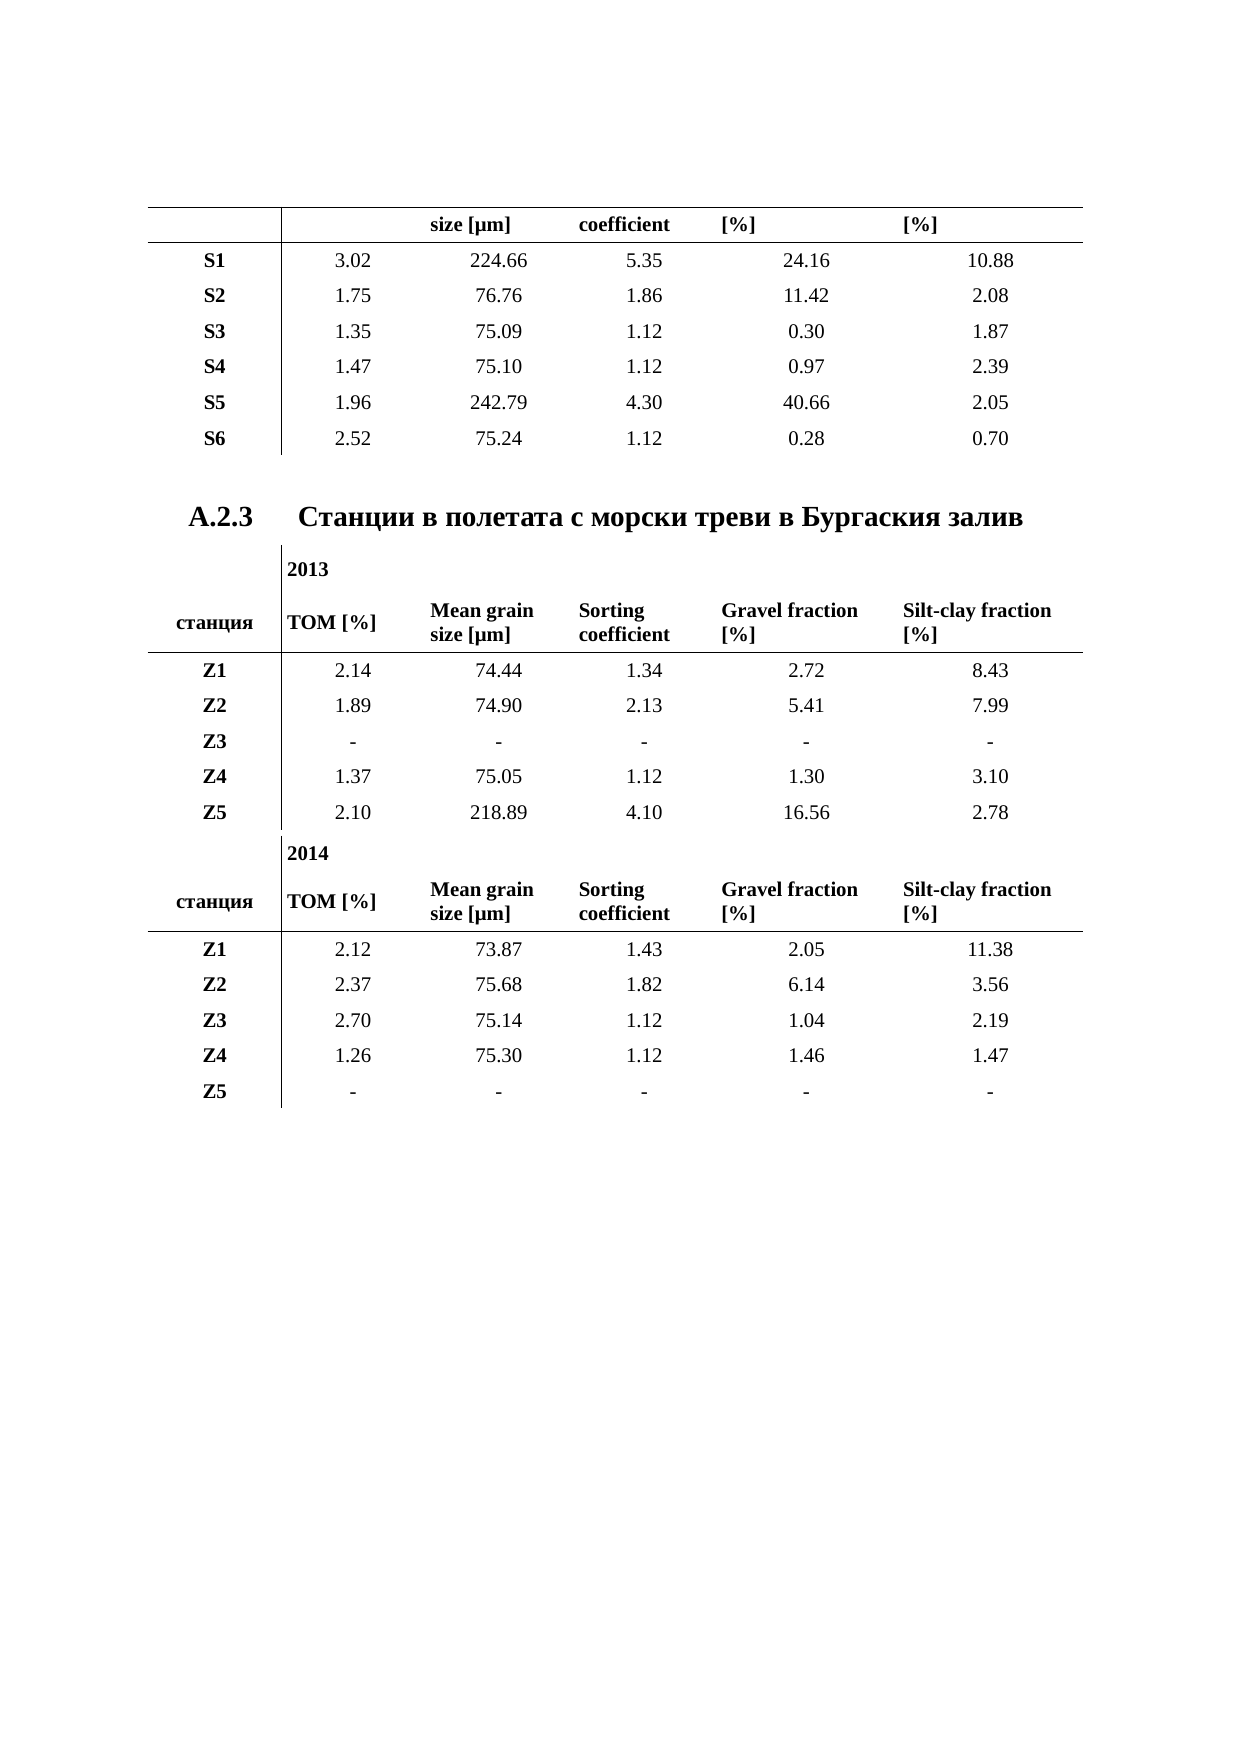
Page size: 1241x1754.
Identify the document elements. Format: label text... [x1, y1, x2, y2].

table_cell 224.66 [425, 243, 573, 278]
table_cell 3.02 [282, 243, 424, 278]
table_cell 2.37 [282, 966, 424, 1002]
table_cell Gravel fraction [%] [715, 871, 897, 931]
table_cell 2.78 [897, 794, 1083, 829]
table_cell 75.30 [425, 1037, 573, 1073]
table_cell 75.68 [425, 966, 573, 1002]
table_cell 8.43 [897, 653, 1083, 687]
table_cell 1.86 [573, 278, 715, 313]
table_cell [281, 830, 424, 836]
table_cell [148, 830, 281, 836]
table_cell 2.08 [897, 278, 1083, 313]
table_cell 0.28 [715, 420, 897, 455]
table_cell 1.12 [573, 349, 715, 384]
table_cell [425, 830, 573, 836]
table_cell Mean grain size [μm] [425, 592, 573, 652]
table_cell - [425, 1073, 573, 1108]
table_cell 74.44 [425, 653, 573, 687]
table_cell [282, 208, 424, 242]
table_header 2013 [282, 545, 1083, 592]
table_cell 11.42 [715, 278, 897, 313]
table_cell 1.82 [573, 966, 715, 1002]
table_cell станция [148, 592, 281, 652]
table_cell Z4 [148, 1037, 281, 1073]
table_cell S1 [148, 243, 281, 278]
table_cell S4 [148, 349, 281, 384]
table_cell 5.35 [573, 243, 715, 278]
table_cell 2.72 [715, 653, 897, 687]
table_cell S3 [148, 313, 281, 349]
table_cell Z4 [148, 759, 281, 794]
table_cell Sorting coefficient [573, 871, 715, 931]
table_cell 2.39 [897, 349, 1083, 384]
table_cell 1.12 [573, 420, 715, 455]
table_cell 2.52 [282, 420, 424, 455]
table_cell TOM [%] [282, 871, 424, 931]
table_cell 1.43 [573, 932, 715, 966]
table_cell 1.89 [282, 688, 424, 723]
table_cell 4.30 [573, 384, 715, 420]
table_cell 1.47 [897, 1037, 1083, 1073]
table_cell - [715, 1073, 897, 1108]
table_cell 1.47 [282, 349, 424, 384]
table_cell [%] [897, 208, 1083, 242]
table_cell [897, 830, 1083, 836]
table_cell 6.14 [715, 966, 897, 1002]
table_cell size [μm] [425, 208, 573, 242]
table_cell 74.90 [425, 688, 573, 723]
table_cell 5.41 [715, 688, 897, 723]
table_cell Sorting coefficient [573, 592, 715, 652]
table_cell 2.05 [897, 384, 1083, 420]
table_cell Z2 [148, 966, 281, 1002]
table_cell 1.04 [715, 1002, 897, 1037]
table_cell 1.12 [573, 1037, 715, 1073]
table_cell 76.76 [425, 278, 573, 313]
table_cell 1.46 [715, 1037, 897, 1073]
table_cell - [715, 723, 897, 758]
table_cell - [282, 723, 424, 758]
table_cell - [425, 723, 573, 758]
table_cell 0.30 [715, 313, 897, 349]
table_cell 40.66 [715, 384, 897, 420]
table_cell Z5 [148, 794, 281, 829]
table_cell станция [148, 871, 281, 931]
table_cell 73.87 [425, 932, 573, 966]
table_cell 1.96 [282, 384, 424, 420]
table_cell Z1 [148, 653, 281, 687]
table_cell 2.10 [282, 794, 424, 829]
table_cell 1.35 [282, 313, 424, 349]
table_cell 1.87 [897, 313, 1083, 349]
table_cell 0.70 [897, 420, 1083, 455]
table_cell coefficient [573, 208, 715, 242]
table_cell 218.89 [425, 794, 573, 829]
table_cell Z1 [148, 932, 281, 966]
table_cell Z2 [148, 688, 281, 723]
table_cell 75.09 [425, 313, 573, 349]
table_cell 2.70 [282, 1002, 424, 1037]
table_cell Gravel fraction [%] [715, 592, 897, 652]
table_cell 75.05 [425, 759, 573, 794]
table_cell 11.38 [897, 932, 1083, 966]
table_cell [%] [715, 208, 897, 242]
table_cell 1.34 [573, 653, 715, 687]
table_cell Z5 [148, 1073, 281, 1108]
table_cell 7.99 [897, 688, 1083, 723]
table_cell [573, 830, 715, 836]
table_cell Silt-clay fraction [%] [897, 592, 1083, 652]
table_cell 24.16 [715, 243, 897, 278]
table_cell 75.24 [425, 420, 573, 455]
table_cell 2.14 [282, 653, 424, 687]
table_cell 1.12 [573, 1002, 715, 1037]
table_cell 1.75 [282, 278, 424, 313]
table_header [148, 545, 281, 592]
table_cell - [897, 723, 1083, 758]
table_cell S6 [148, 420, 281, 455]
table_cell [148, 836, 281, 871]
table_cell - [282, 1073, 424, 1108]
table_cell 0.97 [715, 349, 897, 384]
table_cell Silt-clay fraction [%] [897, 871, 1083, 931]
table_cell 75.10 [425, 349, 573, 384]
table_cell 1.12 [573, 759, 715, 794]
table_cell 1.12 [573, 313, 715, 349]
table_cell Z3 [148, 1002, 281, 1037]
table_cell 242.79 [425, 384, 573, 420]
subtitle Станции в полетата с морски треви в Бургаския залив [260, 499, 1093, 532]
table_cell Mean grain size [μm] [425, 871, 573, 931]
table_cell 1.26 [282, 1037, 424, 1073]
table_cell TOM [%] [282, 592, 424, 652]
table_cell S2 [148, 278, 281, 313]
table_cell 4.10 [573, 794, 715, 829]
table_cell 2.05 [715, 932, 897, 966]
table_cell [715, 830, 897, 836]
table_cell Z3 [148, 723, 281, 758]
table_cell - [573, 1073, 715, 1108]
table_cell 2.13 [573, 688, 715, 723]
table_cell 2.19 [897, 1002, 1083, 1037]
table_cell 1.37 [282, 759, 424, 794]
table_cell 2014 [282, 836, 1083, 871]
table_cell [148, 208, 281, 242]
table_cell 3.56 [897, 966, 1083, 1002]
table_cell - [897, 1073, 1083, 1108]
table_cell 75.14 [425, 1002, 573, 1037]
table_cell 3.10 [897, 759, 1083, 794]
table_cell 1.30 [715, 759, 897, 794]
table_cell - [573, 723, 715, 758]
table_cell 2.12 [282, 932, 424, 966]
table_cell 16.56 [715, 794, 897, 829]
table_cell 10.88 [897, 243, 1083, 278]
table_cell S5 [148, 384, 281, 420]
